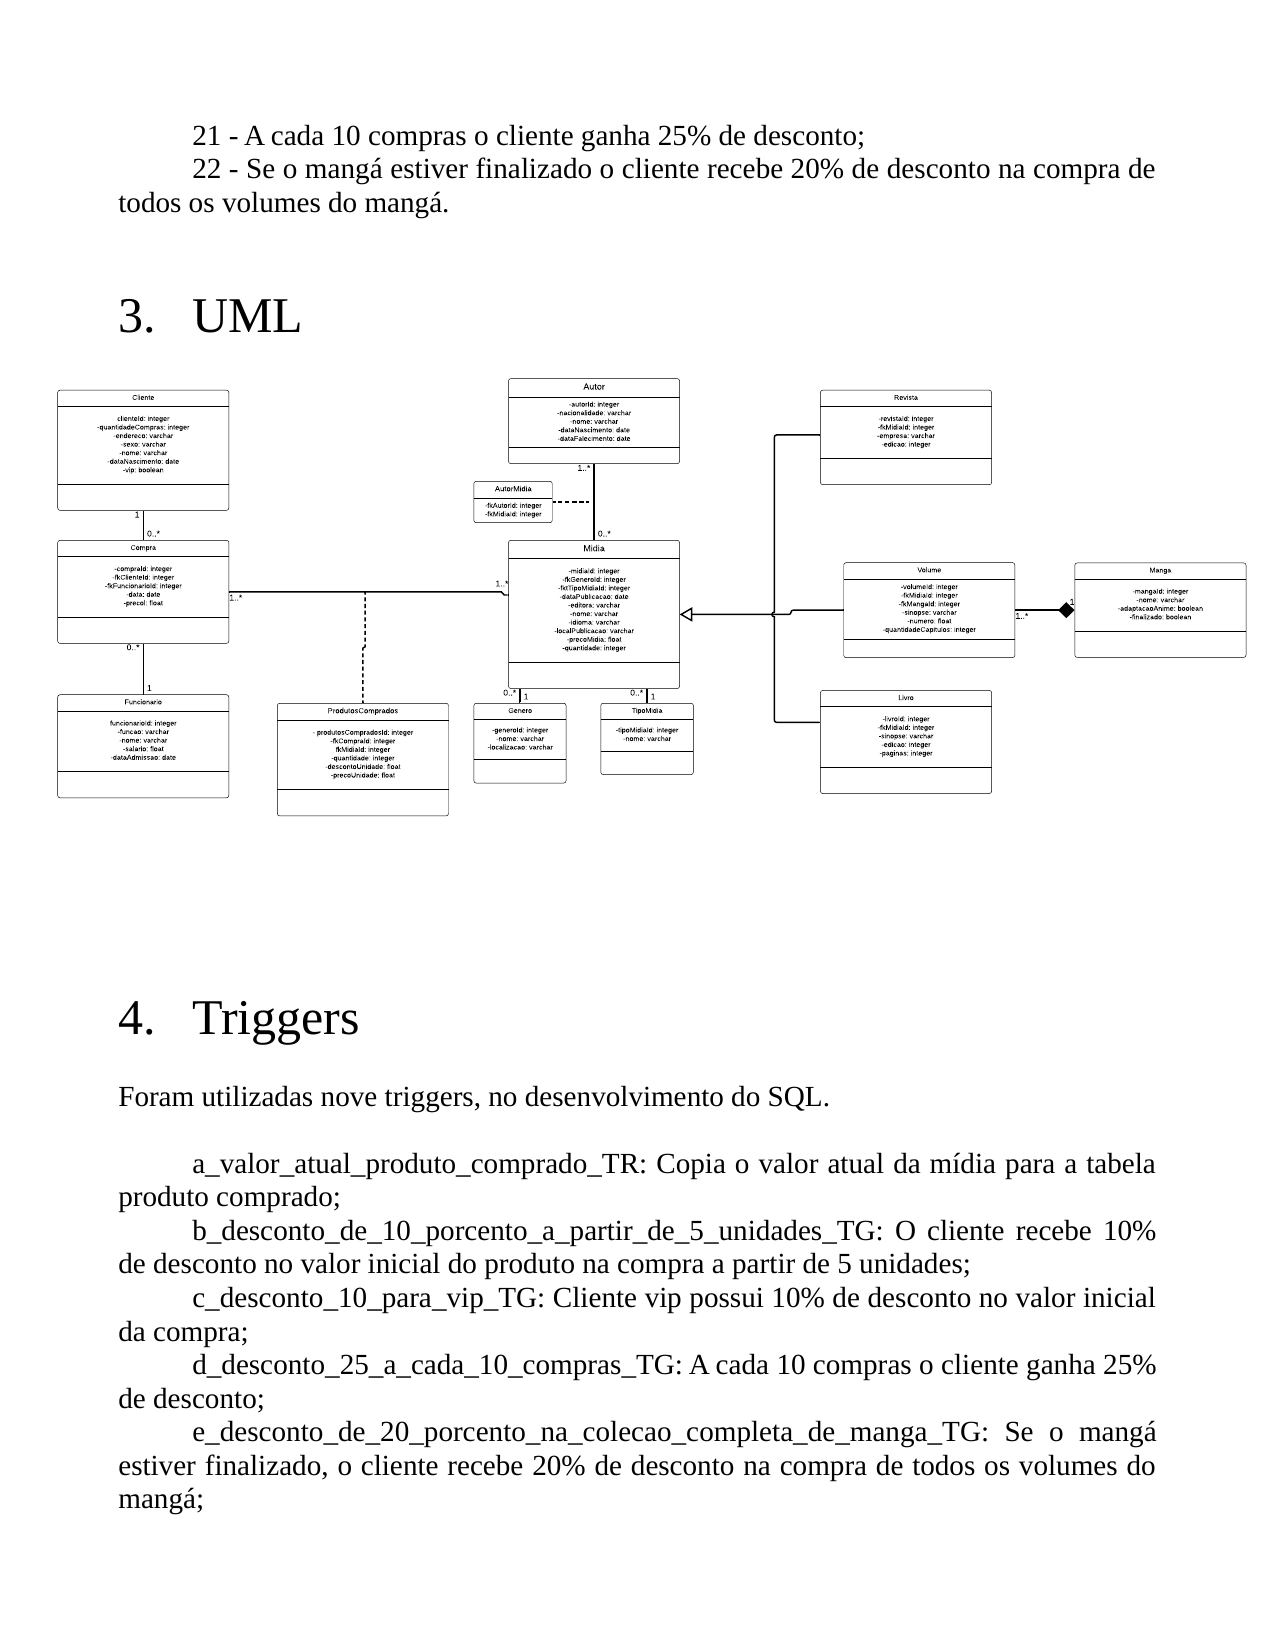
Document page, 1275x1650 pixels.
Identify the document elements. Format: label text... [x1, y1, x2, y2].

text b_desconto_de_10_porcento_a_partir_de_5_unidades_TG: O cliente recebe 10% de desconto no valor inicial do produto na compra a partir de 5 unidades; [118, 1213, 1157, 1280]
text 3. UML [118, 286, 1157, 343]
text 4. Triggers [118, 988, 1157, 1045]
text e_desconto_de_20_porcento_na_colecao_completa_de_manga_TG: Se o mangá estiver finalizado, o cliente recebe 20% de desconto na compra de todos os volumes do mangá; [118, 1414, 1157, 1515]
text d_desconto_25_a_cada_10_compras_TG: A cada 10 compras o cliente ganha 25% de desconto; [118, 1347, 1157, 1414]
text 21 - A cada 10 compras o cliente ganha 25% de desconto; [118, 118, 1157, 152]
text 22 - Se o mangá estiver finalizado o cliente recebe 20% de desconto na compra de todos os volumes do mangá. [118, 152, 1157, 219]
text a_valor_atual_produto_comprado_TR: Copia o valor atual da mídia para a tabela produto comprado; [118, 1146, 1157, 1213]
text Foram utilizadas nove triggers, no desenvolvimento do SQL. [118, 1079, 1157, 1112]
text c_desconto_10_para_vip_TG: Cliente vip possui 10% de desconto no valor inicial da compra; [118, 1280, 1157, 1347]
